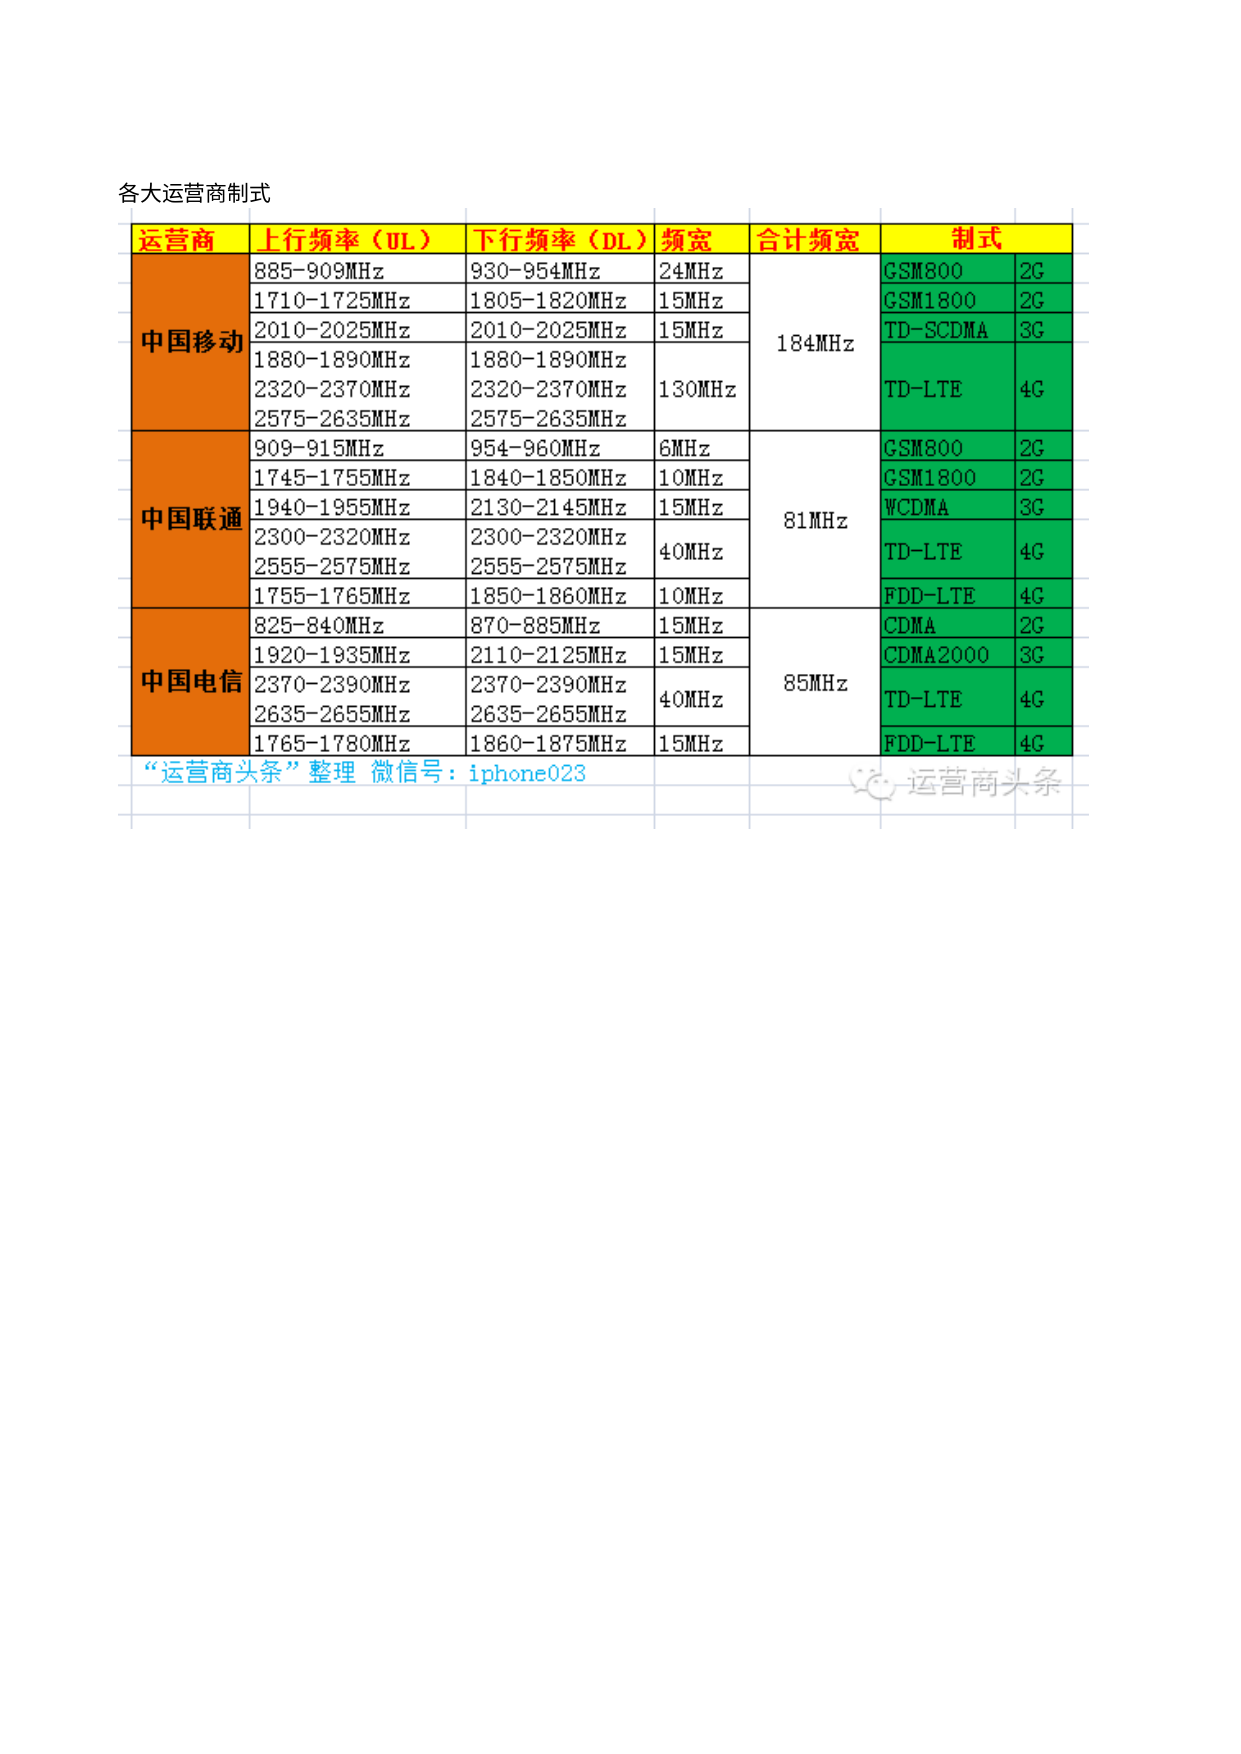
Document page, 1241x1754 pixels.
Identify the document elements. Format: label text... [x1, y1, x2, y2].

text 各大运营商制式 [118, 176, 1122, 208]
picture [118, 208, 1089, 829]
